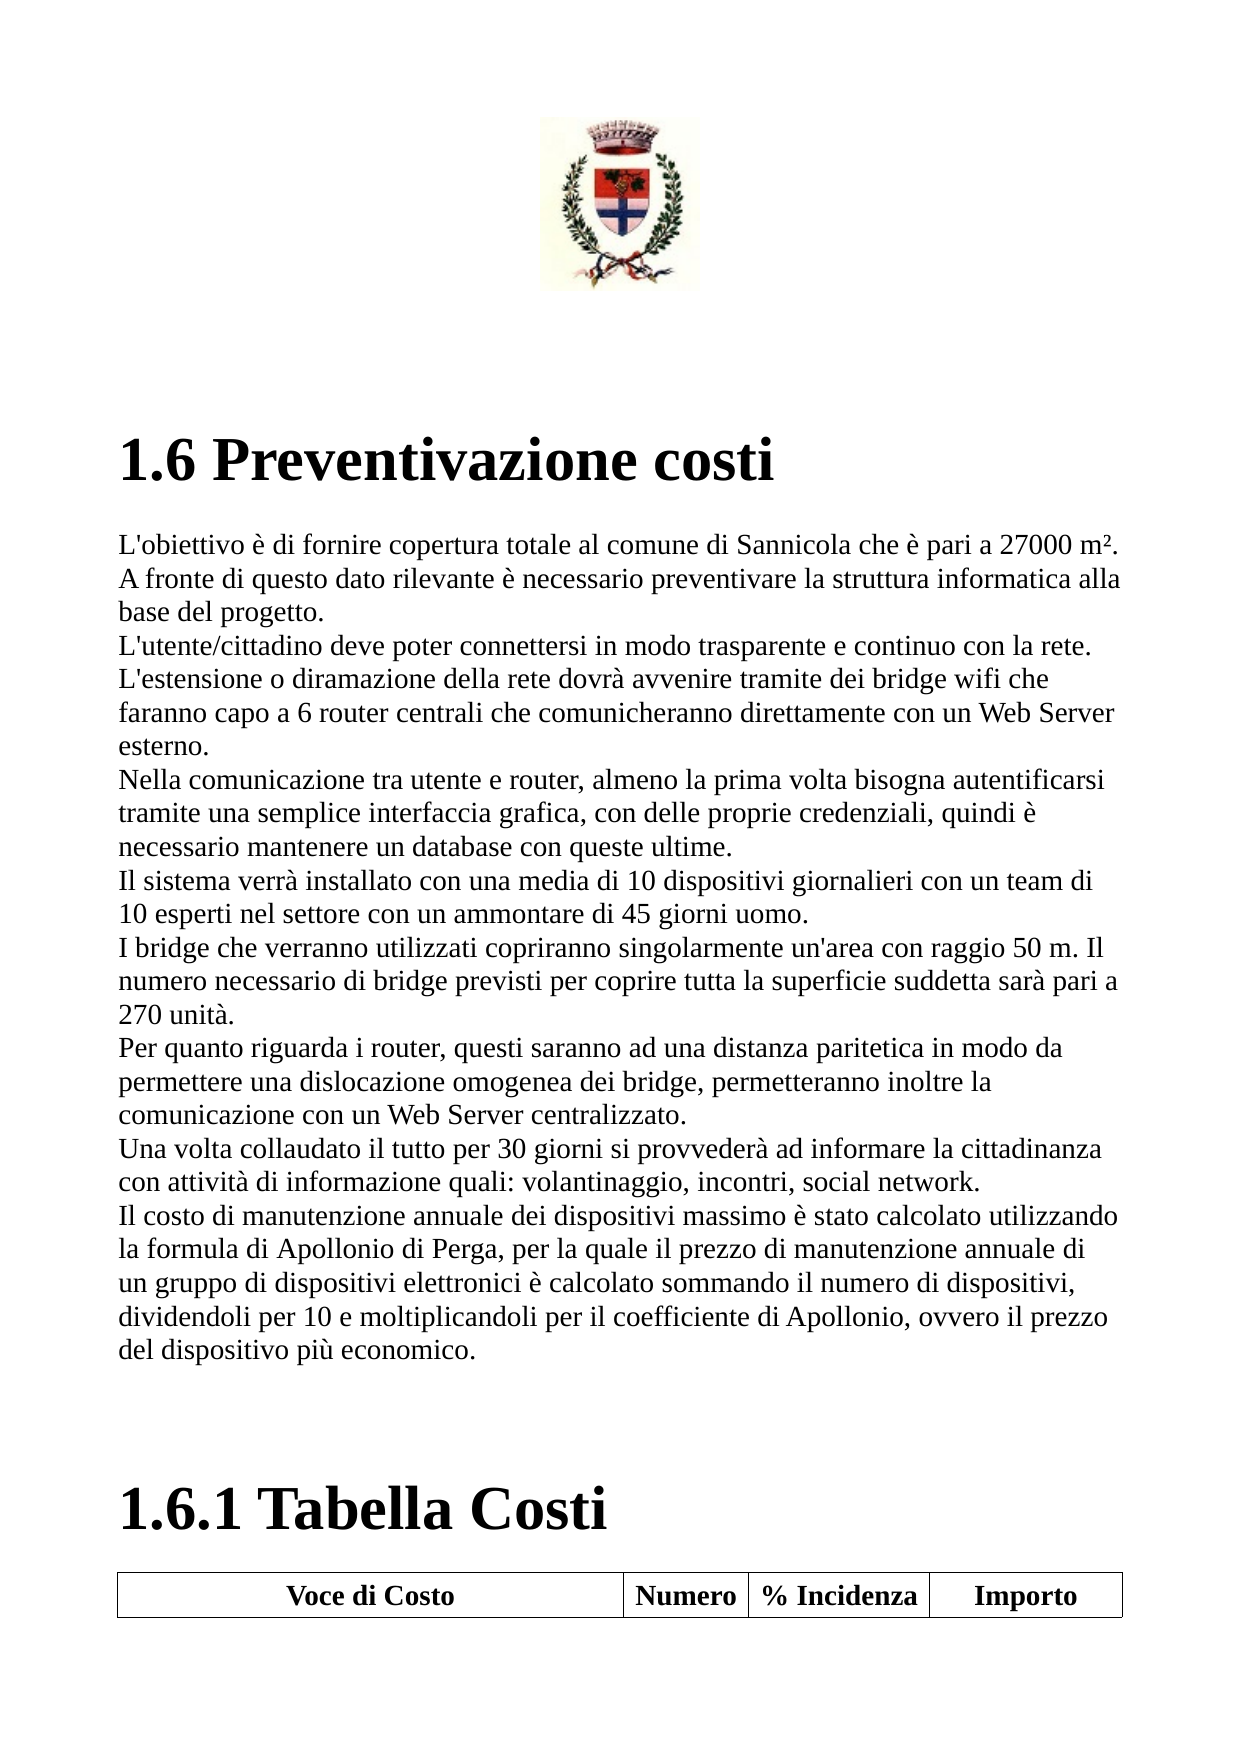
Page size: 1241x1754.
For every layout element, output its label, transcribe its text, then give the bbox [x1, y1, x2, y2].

table_header % Incidenza [749, 1573, 929, 1617]
text L'utente/cittadino deve poter connettersi in modo trasparente e continuo con la rete. L'estensione o diramazione della rete dovrà avvenire tramite dei bridge wifi che faranno capo a 6 router centrali che comunicheranno direttamente con un Web Server esterno. [118, 628, 1122, 762]
table_header Importo [930, 1573, 1122, 1617]
text L'obiettivo è di fornire copertura totale al comune di Sannicola che è pari a 27000 m². [118, 527, 1122, 561]
text 1.6.1 Tabella Costi [118, 1471, 1122, 1543]
text Il costo di manutenzione annuale dei dispositivi massimo è stato calcolato utilizzando la formula di Apollonio di Perga, per la quale il prezzo di manutenzione annuale di un gruppo di dispositivi elettronici è calcolato sommando il numero di dispositivi, dividendoli per 10 e moltiplicandoli per il coefficiente di Apollonio, ovvero il prezzo del dispositivo più economico. [118, 1198, 1122, 1366]
text Per quanto riguarda i router, questi saranno ad una distanza paritetica in modo da permettere una dislocazione omogenea dei bridge, permetteranno inoltre la comunicazione con un Web Server centralizzato. [118, 1030, 1122, 1131]
text Nella comunicazione tra utente e router, almeno la prima volta bisogna autentificarsi tramite una semplice interfaccia grafica, con delle proprie credenziali, quindi è necessario mantenere un database con queste ultime. [118, 762, 1122, 863]
text I bridge che verranno utilizzati copriranno singolarmente un'area con raggio 50 m. Il numero necessario di bridge previsti per coprire tutta la superficie suddetta sarà pari a 270 unità. [118, 930, 1122, 1030]
text A fronte di questo dato rilevante è necessario preventivare la struttura informatica alla base del progetto. [118, 561, 1122, 628]
text 1.6 Preventivazione costi [118, 422, 1122, 494]
table_header Voce di Costo [118, 1573, 623, 1617]
picture [540, 117, 700, 291]
text Il sistema verrà installato con una media di 10 dispositivi giornalieri con un team di 10 esperti nel settore con un ammontare di 45 giorni uomo. [118, 863, 1122, 930]
text Una volta collaudato il tutto per 30 giorni si provvederà ad informare la cittadinanza con attività di informazione quali: volantinaggio, incontri, social network. [118, 1131, 1122, 1198]
table_header Numero [624, 1573, 748, 1617]
